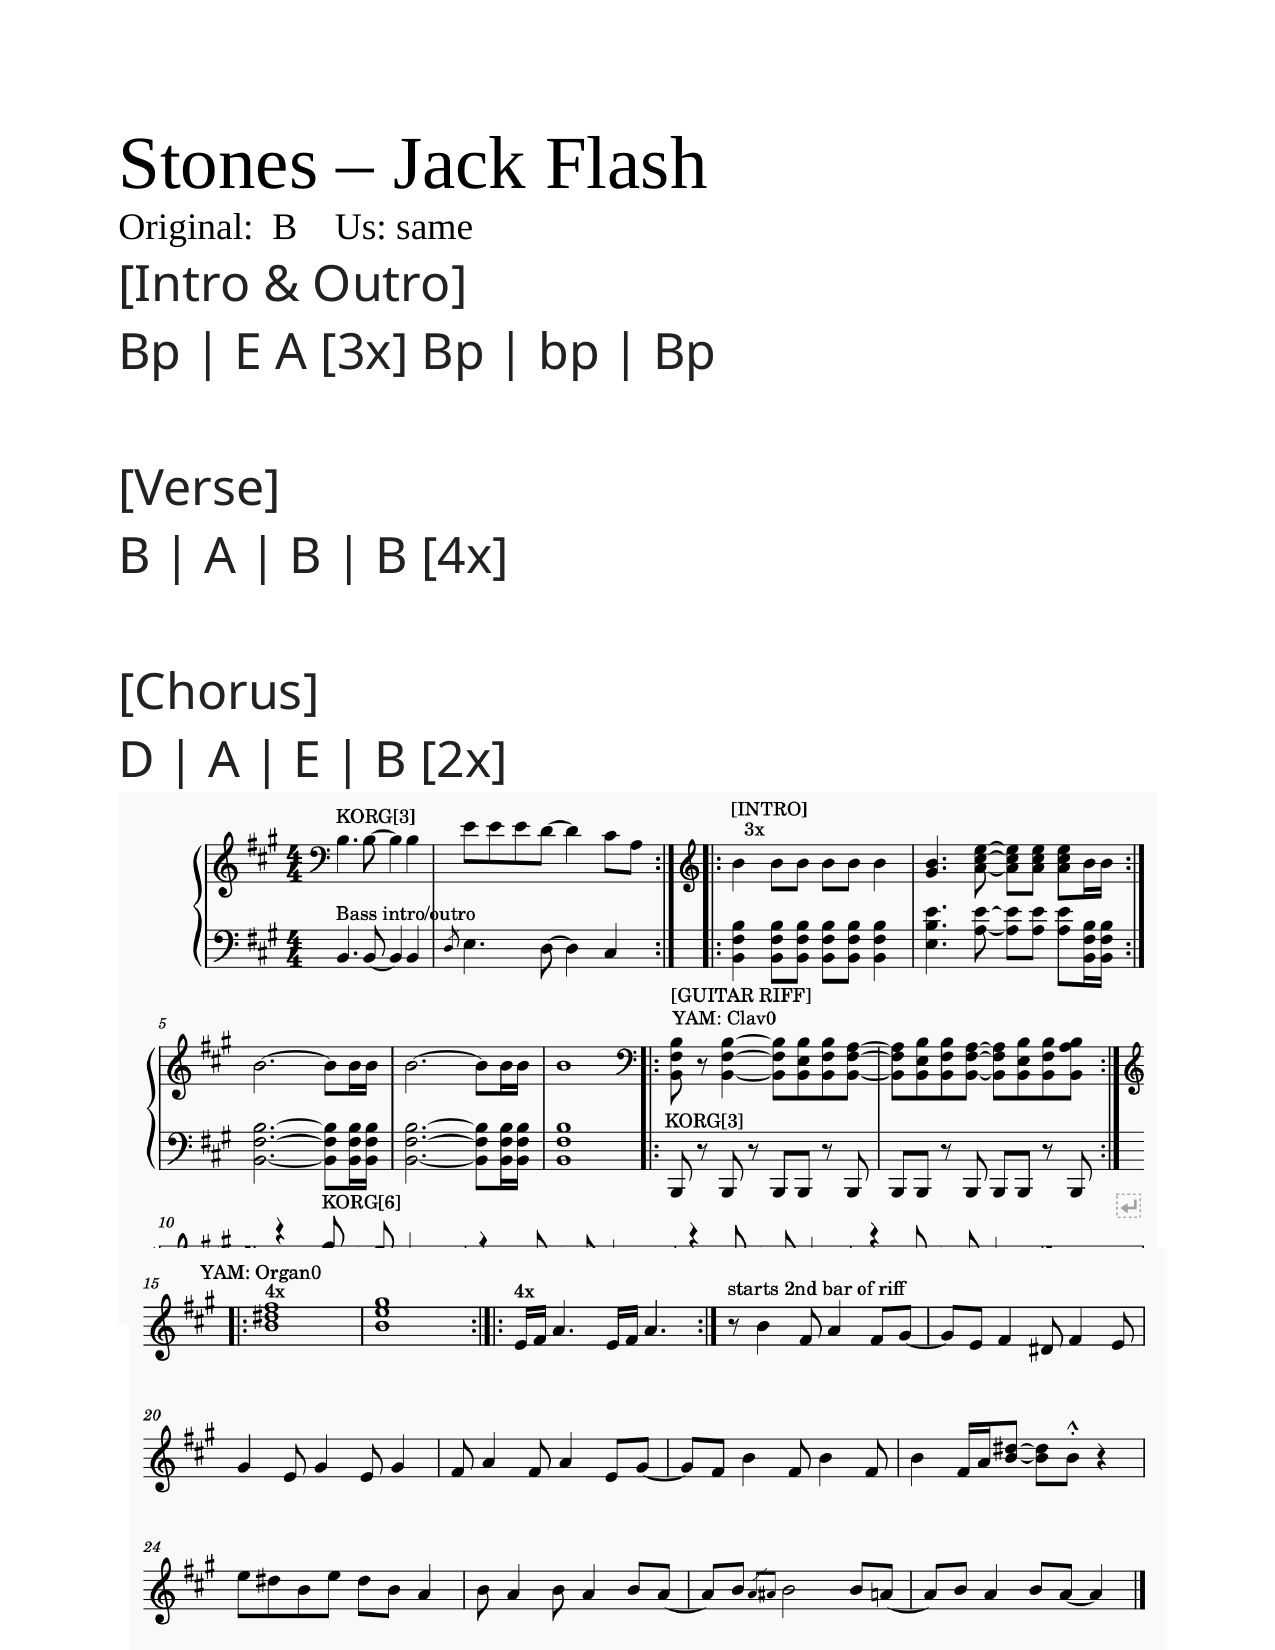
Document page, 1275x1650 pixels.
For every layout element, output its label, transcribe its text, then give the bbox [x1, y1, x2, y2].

text D | A | E | B [2x] [118, 724, 1157, 792]
picture [118, 792, 1168, 1650]
text Bp | E A [3x] Bp | bp | Bp [118, 316, 1157, 384]
text [Chorus] [118, 656, 1157, 724]
text Original: B Us: same [118, 204, 1157, 247]
text Stones – Jack Flash [118, 118, 1157, 204]
text [Verse] [118, 452, 1157, 520]
text B | A | B | B [4x] [118, 520, 1157, 588]
text [Intro & Outro] [118, 247, 1157, 316]
